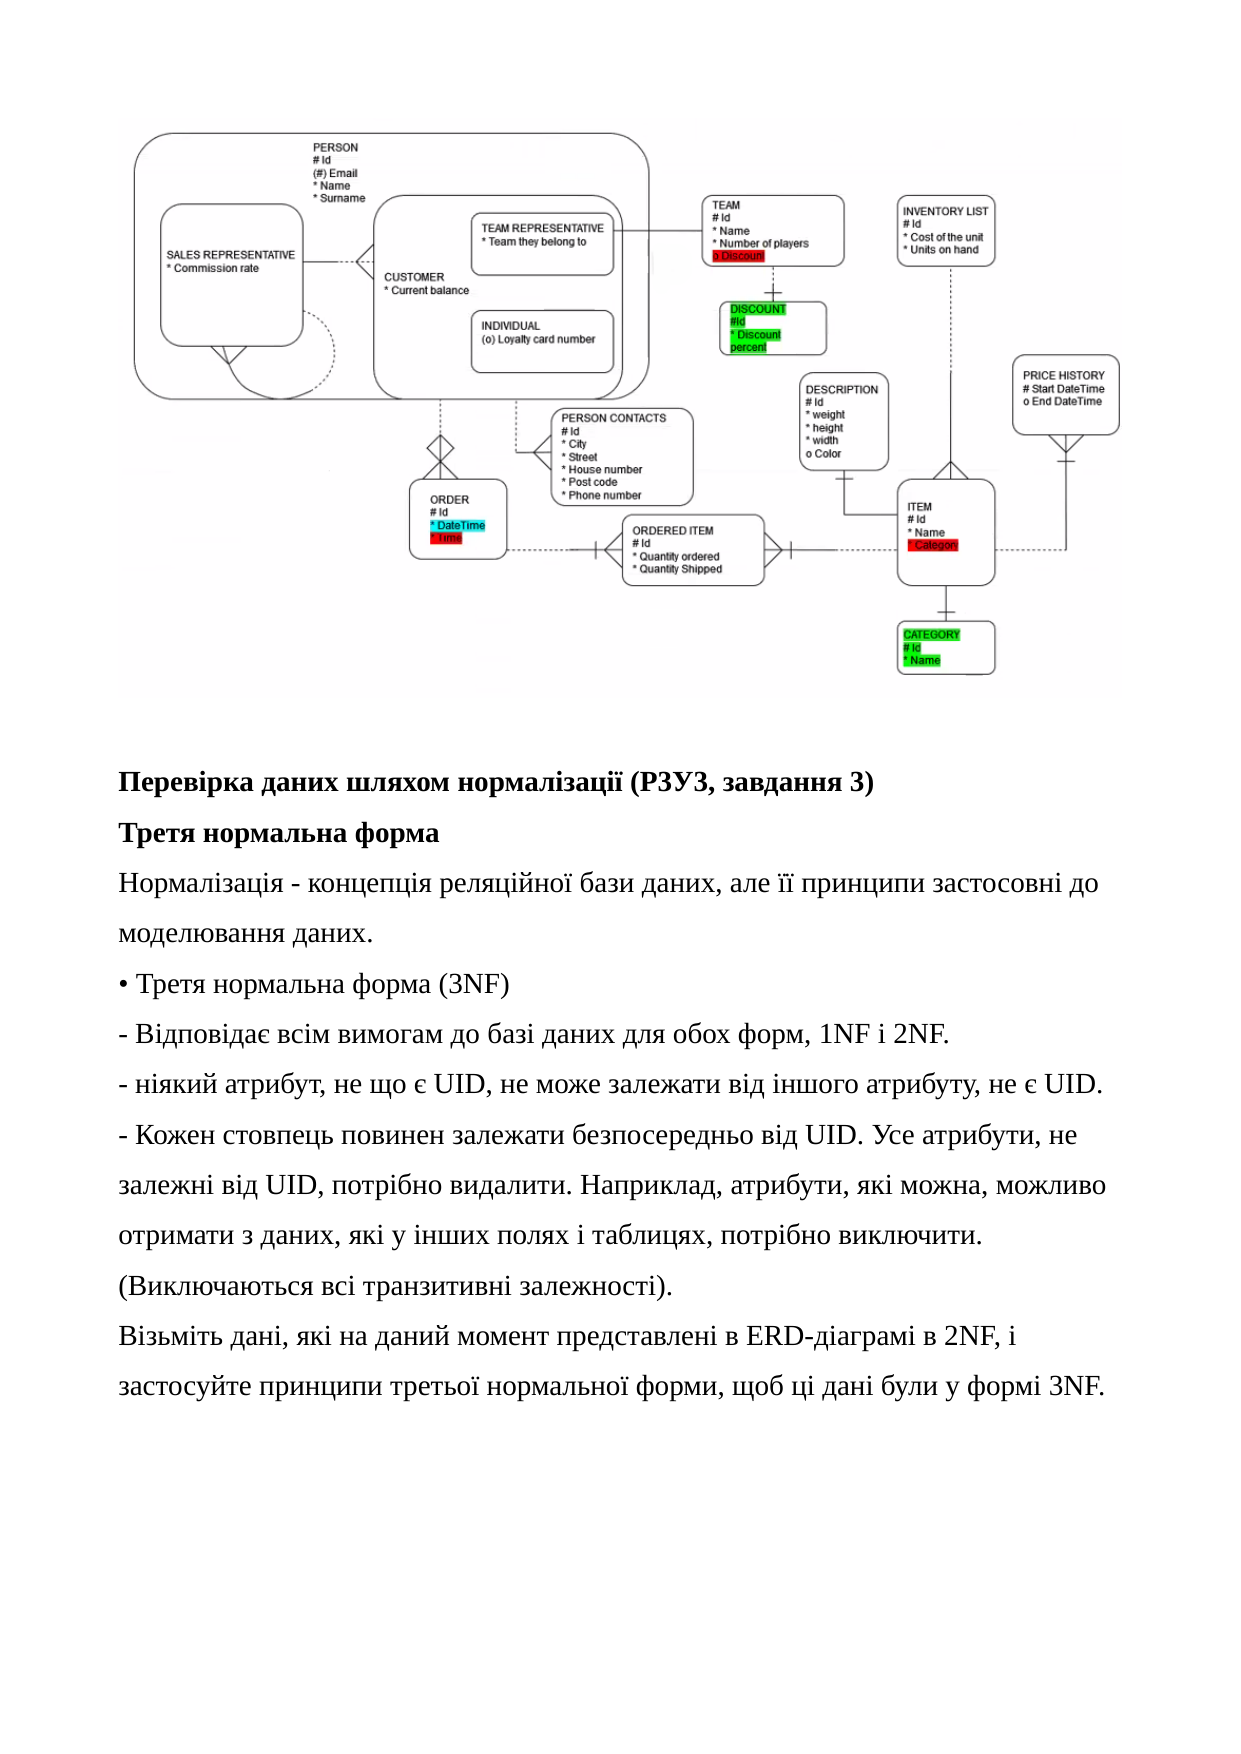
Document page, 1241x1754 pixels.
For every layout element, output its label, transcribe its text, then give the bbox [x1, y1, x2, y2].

text Нормалізація - концепція реляційної бази даних, але її принципи застосовні до моделювання даних. [118, 865, 1122, 949]
text Третя нормальна форма [118, 815, 1122, 848]
text - Відповідає всім вимогам до базі даних для обох форм, 1NF і 2NF. [118, 1016, 1122, 1050]
text - Кожен стовпець повинен залежати безпосередньо від UID. Усе атрибути, не залежні від UID, потрібно видалити. Наприклад, атрибути, які можна, можливо отримати з даних, які у інших полях і таблицях, потрібно виключити. (Виключаються всі транзитивні залежності). [118, 1117, 1122, 1301]
text - ніякий атрибут, не що є UID, не може залежати від іншого атрибуту, не є UID. [118, 1066, 1122, 1100]
text Візьміть дані, які на даний момент представлені в ERD-діаграмі в 2NF, і застосуйте принципи третьої нормальної форми, щоб ці дані були у формі 3NF. [118, 1318, 1122, 1402]
picture [118, 118, 1123, 698]
text Перевірка даних шляхом нормалізації (Р3У3, завдання 3) [118, 764, 1122, 798]
text • Третя нормальна форма (3NF) [118, 966, 1122, 999]
